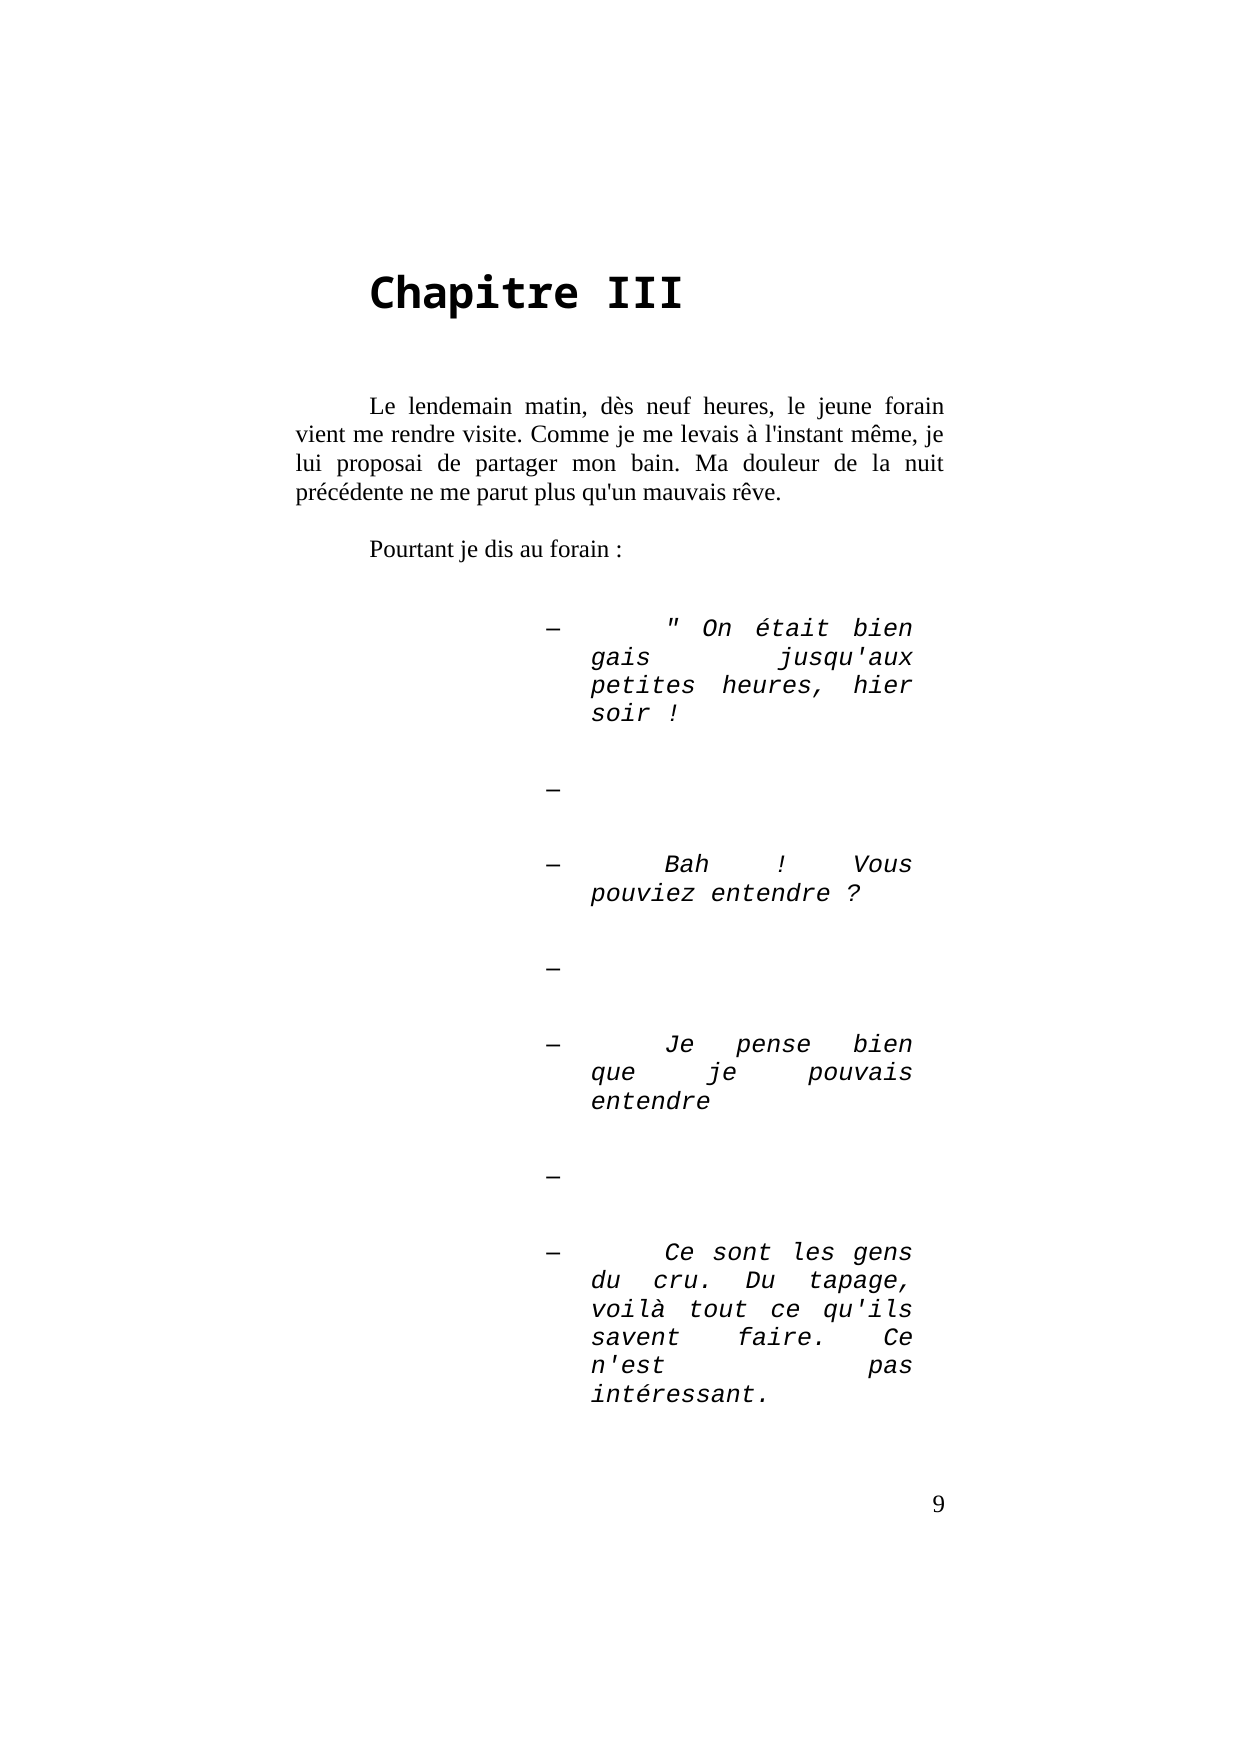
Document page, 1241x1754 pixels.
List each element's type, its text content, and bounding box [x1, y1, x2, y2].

subtitle Chapitre III [295, 261, 945, 321]
text Le lendemain matin, dès neuf heures, le jeune forain vient me rendre visite. Comme je me levais à l'instant même, je lui proposai de partager mon bain. Ma douleur de la nuit précédente ne me parut plus qu'un mauvais rêve. [295, 391, 945, 506]
list " On était bien gais jusqu'aux petites heures, hier soir ! [472, 616, 915, 729]
list Bah ! Vous pouviez entendre ? [472, 852, 915, 909]
list Je pense bien que je pouvais entendre [472, 1032, 915, 1117]
text Pourtant je dis au forain : [295, 534, 945, 563]
list Ce sont les gens du cru. Du tapage, voilà tout ce qu'ils savent faire. Ce n'est pas intéressant. [472, 1239, 915, 1409]
